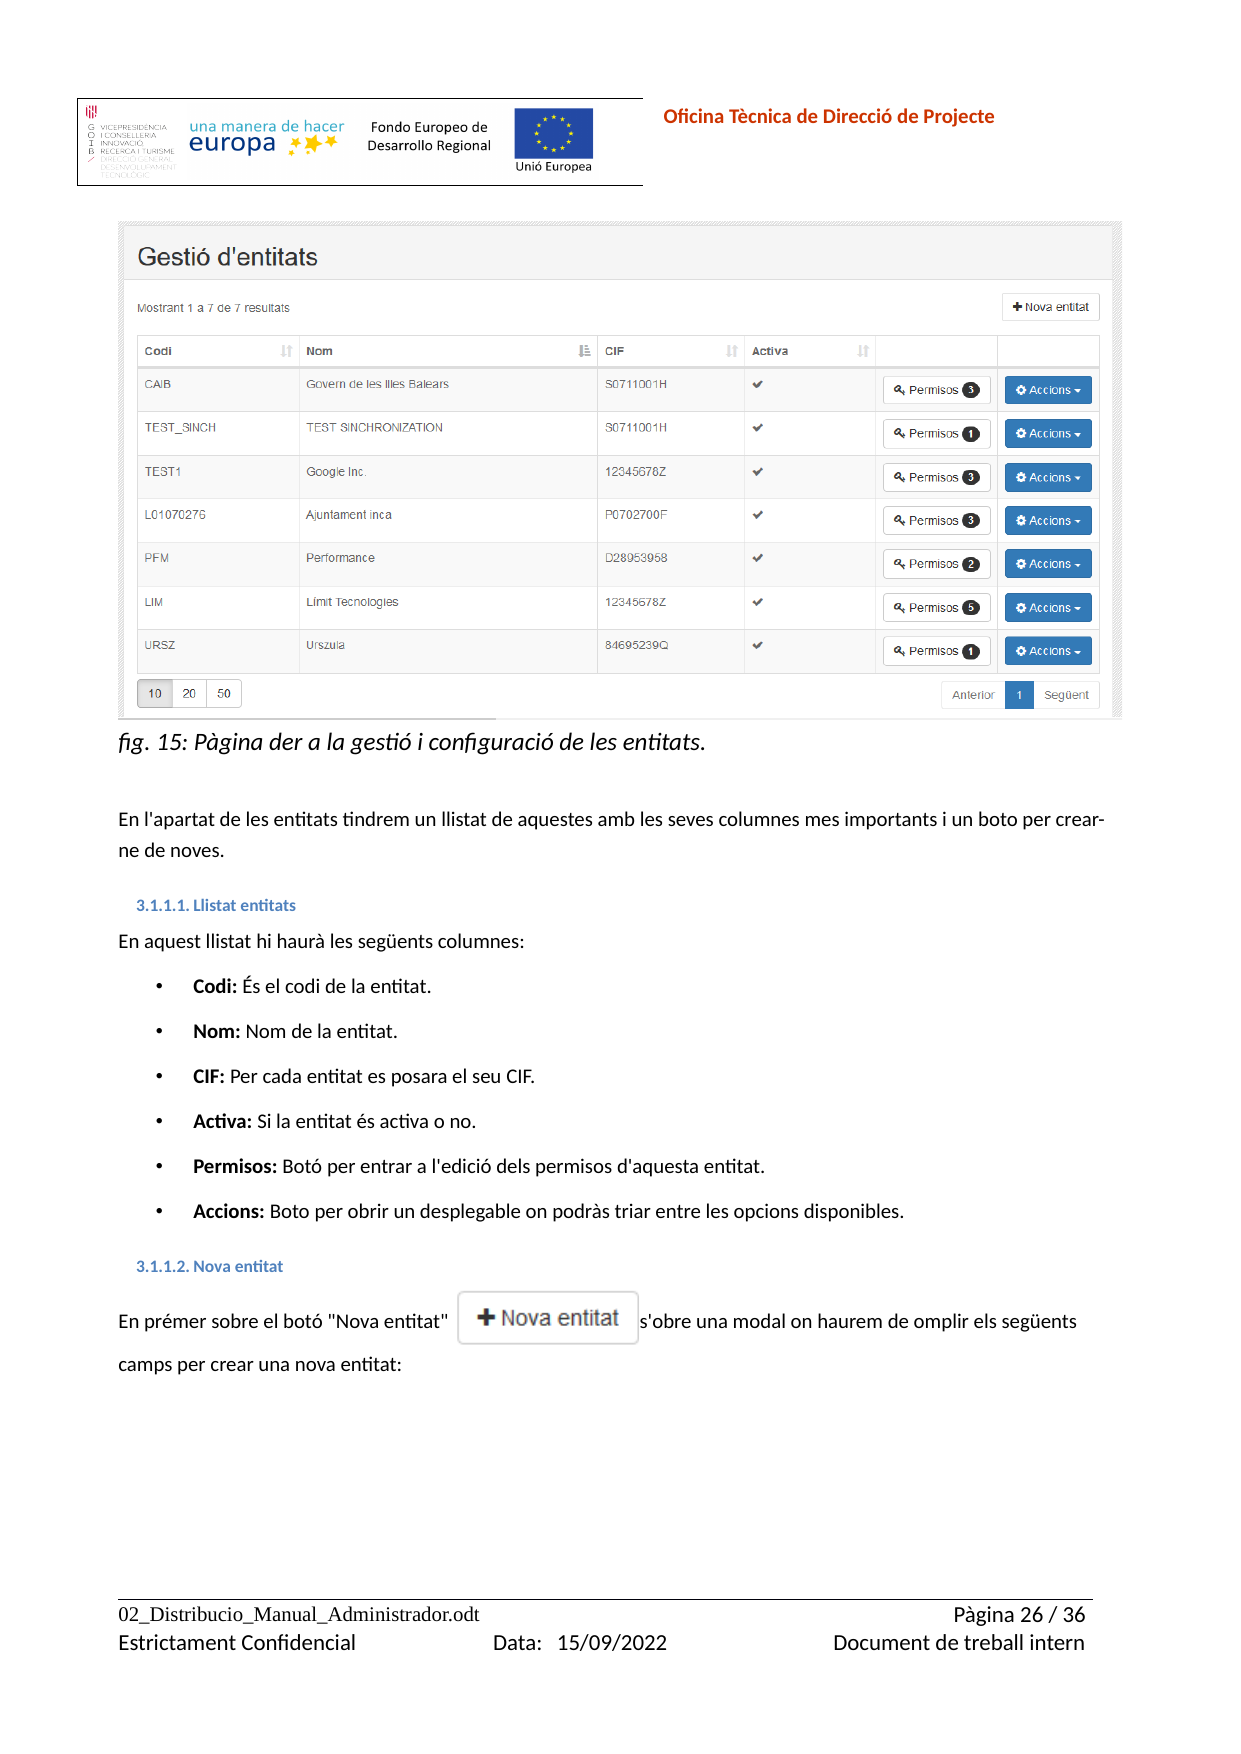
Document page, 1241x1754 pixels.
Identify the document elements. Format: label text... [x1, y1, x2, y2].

list Nom: Nom de la entitat. [156, 1018, 1122, 1043]
list Codi: És el codi de la entitat. [156, 973, 1122, 998]
text En aquest llistat hi haurà les següents columnes: [118, 928, 1122, 953]
picture [453, 1289, 640, 1347]
subtitle Nova entitat [136, 1256, 1122, 1277]
list Activa: Si la entitat és activa o no. [156, 1108, 1122, 1133]
list CIF: Per cada entitat es posara el seu CIF. [156, 1063, 1122, 1088]
picture [82, 103, 181, 180]
picture [118, 221, 1123, 720]
list Permisos: Botó per entrar a l'edició dels permisos d'aquesta entitat. [156, 1153, 1122, 1178]
text En prémer sobre el botó "Nova entitat" s'obre una modal on haurem de omplir els següents camps per crear una nova entitat: [118, 1289, 1122, 1377]
text fig. 15: Pàgina der a la gestió i configuració de les entitats. [118, 720, 1122, 756]
list Accions: Boto per obrir un desplegable on podràs triar entre les opcions disponibles. [156, 1198, 1122, 1223]
picture [187, 103, 599, 180]
subtitle Llistat entitats [136, 894, 1122, 916]
text En l'apartat de les entitats tindrem un llistat de aquestes amb les seves columnes mes importants i un boto per crear-ne de noves. [118, 806, 1122, 862]
